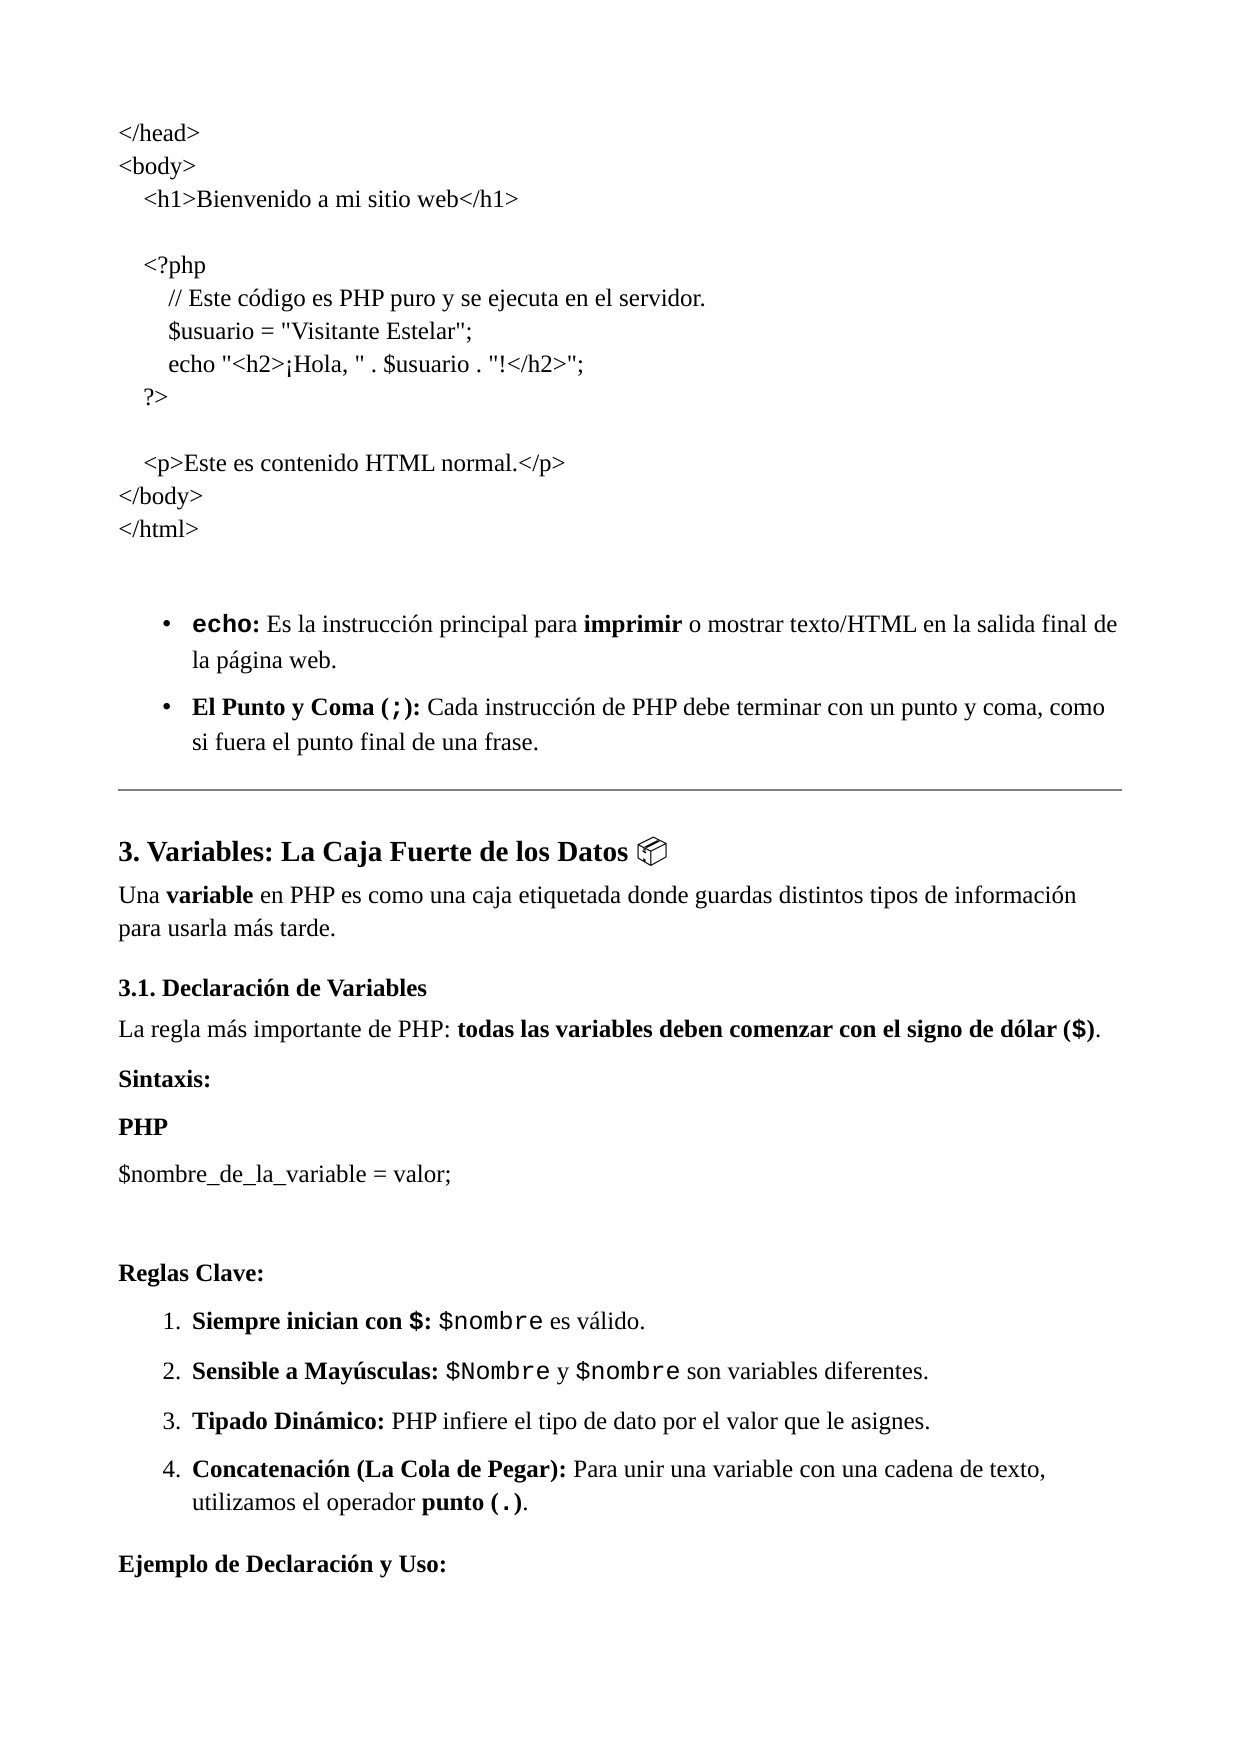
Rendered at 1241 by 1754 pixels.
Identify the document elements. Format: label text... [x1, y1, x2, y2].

text Una variable en PHP es como una caja etiquetada donde guardas distintos tipos de información para usarla más tarde. [118, 880, 1122, 942]
subtitle 3. Variables: La Caja Fuerte de los Datos 📦 [118, 834, 1122, 867]
text La regla más importante de PHP: todas las variables deben comenzar con el signo de dólar ($). [118, 1014, 1122, 1045]
text $nombre_de_la_variable = valor; [118, 1159, 1122, 1188]
list Sensible a Mayúsculas: $Nombre y $nombre son variables diferentes. [162, 1356, 1122, 1387]
list Concatenación (La Cola de Pegar): Para unir una variable con una cadena de texto, utilizamos el operador punto (.). [162, 1454, 1122, 1518]
text </head> <body> <h1>Bienvenido a mi sitio web</h1> <?php // Este código es PHP puro y se ejecuta en el servidor. $usuario = "Visitante Estelar"; echo "<h2>¡Hola, " . $usuario . "!</h2>"; ?> <p>Este es contenido HTML normal.</p> </body> </html> [118, 118, 1122, 543]
text Reglas Clave: [118, 1258, 1122, 1287]
subtitle Ejemplo de Declaración y Uso: [118, 1549, 1122, 1578]
list El Punto y Coma (;): Cada instrucción de PHP debe terminar con un punto y coma, como si fuera el punto final de una frase. [162, 692, 1122, 756]
text PHP [118, 1112, 1122, 1141]
list Siempre inician con $: $nombre es válido. [162, 1306, 1122, 1337]
text Sintaxis: [118, 1064, 1122, 1093]
list Tipado Dinámico: PHP infiere el tipo de dato por el valor que le asignes. [162, 1406, 1122, 1435]
subtitle 3.1. Declaración de Variables [118, 973, 1122, 1002]
list echo: Es la instrucción principal para imprimir o mostrar texto/HTML en la salida final de la página web. [162, 609, 1122, 673]
